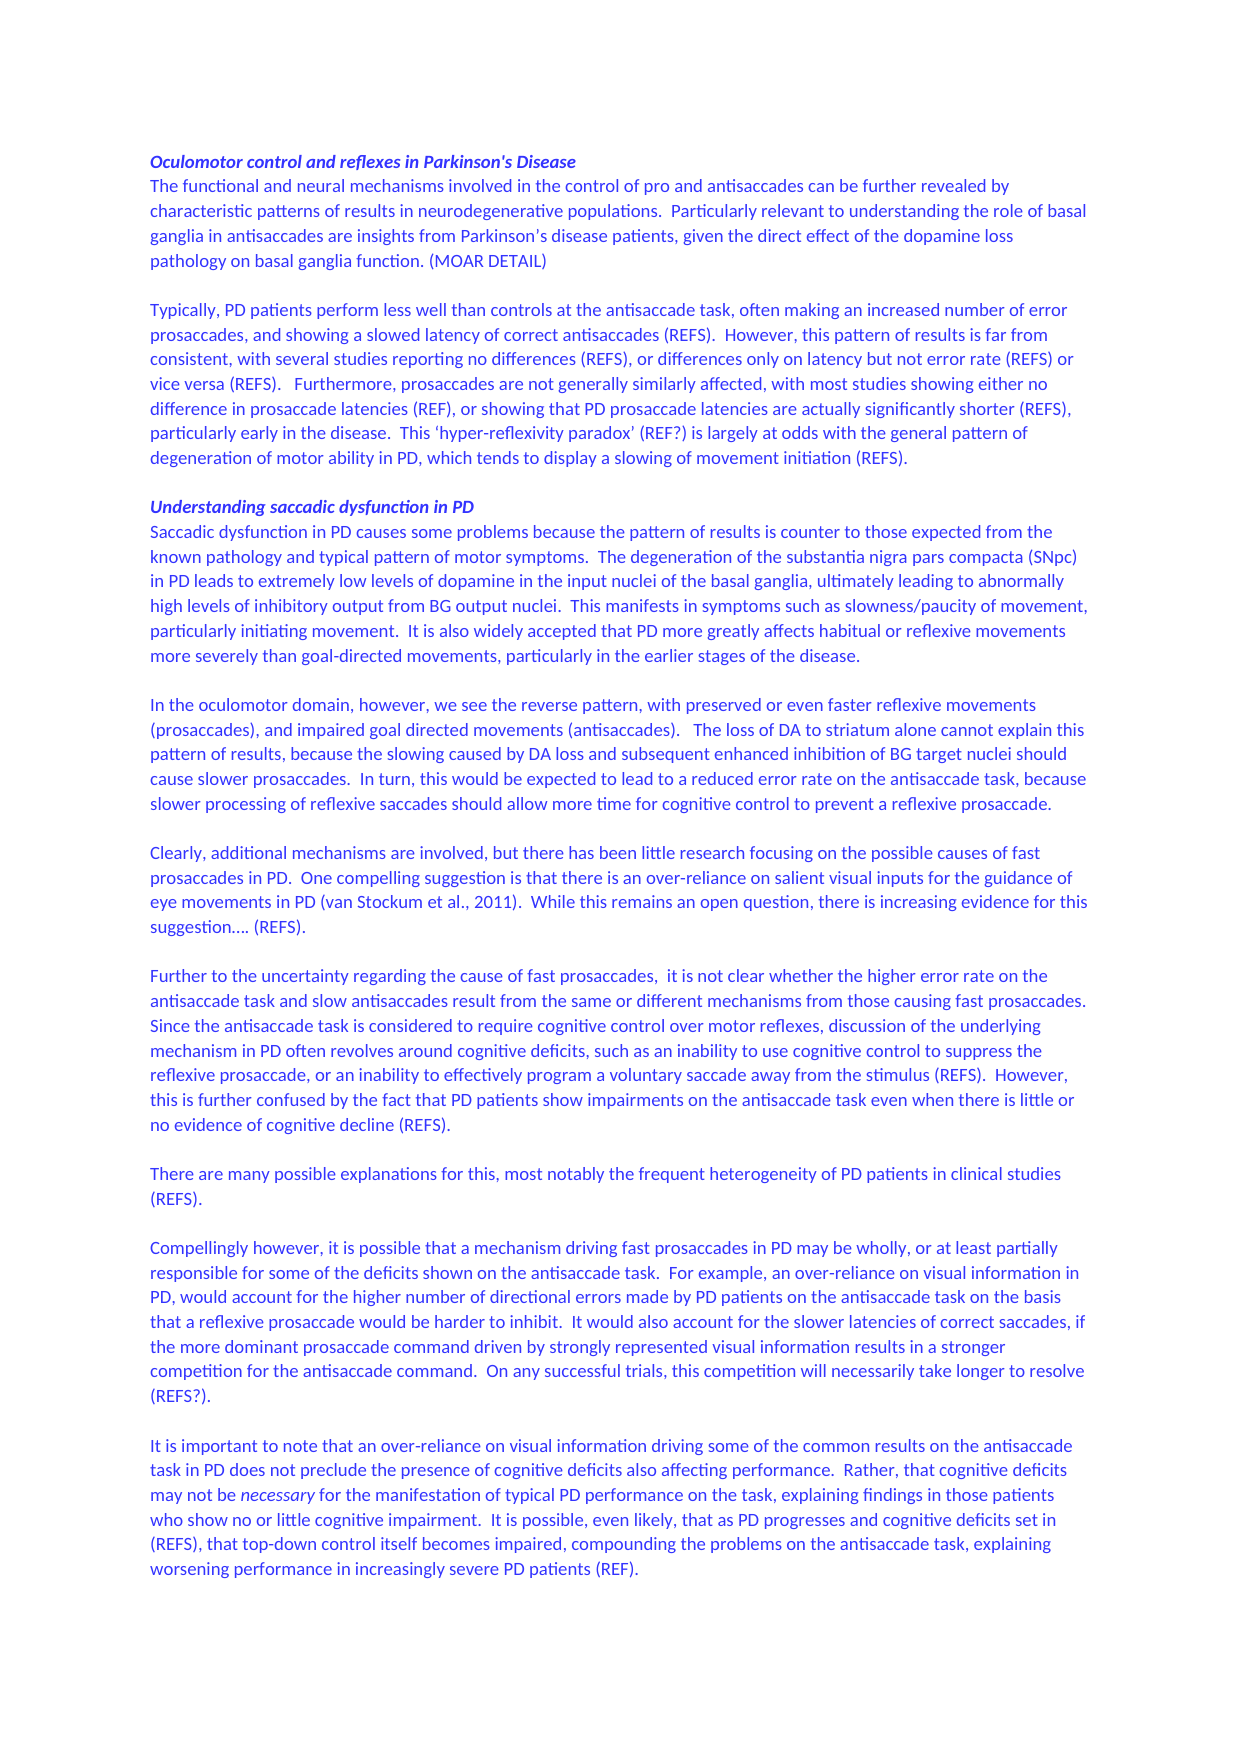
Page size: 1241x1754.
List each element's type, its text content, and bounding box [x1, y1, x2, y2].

list It is important to note that an over-reliance on visual information driving some of the common results on the antisaccade task in PD does not preclude the presence of cognitive deficits also affecting performance. Rather, that cognitive deficits may not be necessary for the manifestation of typical PD performance on the task, explaining findings in those patients who show no or little cognitive impairment. It is possible, even likely, that as PD progresses and cognitive deficits set in (REFS), that top-down control itself becomes impaired, compounding the problems on the antisaccade task, explaining worsening performance in increasingly severe PD patients (REF). [150, 1434, 1090, 1580]
list Saccadic dysfunction in PD causes some problems because the pattern of results is counter to those expected from the known pathology and typical pattern of motor symptoms. The degeneration of the substantia nigra pars compacta (SNpc) in PD leads to extremely low levels of dopamine in the input nuclei of the basal ganglia, ultimately leading to abnormally high levels of inhibitory output from BG output nuclei. This manifests in symptoms such as slowness/paucity of movement, particularly initiating movement. It is also widely accepted that PD more greatly affects habitual or reflexive movements more severely than goal-directed movements, particularly in the earlier stages of the disease. [150, 520, 1090, 667]
list Oculomotor control and reflexes in Parkinson's Disease [150, 150, 1090, 173]
list Understanding saccadic dysfunction in PD [150, 496, 1090, 518]
list The functional and neural mechanisms involved in the control of pro and antisaccades can be further revealed by characteristic patterns of results in neurodegenerative populations. Particularly relevant to understanding the role of basal ganglia in antisaccades are insights from Parkinson’s disease patients, given the direct effect of the dopamine loss pathology on basal ganglia function. (MOAR DETAIL) [150, 175, 1090, 272]
list There are many possible explanations for this, most notably the frequent heterogeneity of PD patients in clinical studies (REFS). [150, 1162, 1090, 1210]
list Typically, PD patients perform less well than controls at the antisaccade task, often making an increased number of error prosaccades, and showing a slowed latency of correct antisaccades (REFS). However, this pattern of results is far from consistent, with several studies reporting no differences (REFS), or differences only on latency but not error rate (REFS) or vice versa (REFS). Furthermore, prosaccades are not generally similarly affected, with most studies showing either no difference in prosaccade latencies (REF), or showing that PD prosaccade latencies are actually significantly shorter (REFS), particularly early in the disease. This ‘hyper-reflexivity paradox’ (REF?) is largely at odds with the general pattern of degeneration of motor ability in PD, which tends to display a slowing of movement initiation (REFS). [150, 298, 1090, 469]
list Further to the uncertainty regarding the cause of fast prosaccades, it is not clear whether the higher error rate on the antisaccade task and slow antisaccades result from the same or different mechanisms from those causing fast prosaccades. Since the antisaccade task is considered to require cognitive control over motor reflexes, discussion of the underlying mechanism in PD often revolves around cognitive deficits, such as an inability to use cognitive control to suppress the reflexive prosaccade, or an inability to effectively program a voluntary saccade away from the stimulus (REFS). However, this is further confused by the fact that PD patients show impairments on the antisaccade task even when there is little or no evidence of cognitive decline (REFS). [150, 965, 1090, 1136]
list Compellingly however, it is possible that a mechanism driving fast prosaccades in PD may be wholly, or at least partially responsible for some of the deficits shown on the antisaccade task. For example, an over-reliance on visual information in PD, would account for the higher number of directional errors made by PD patients on the antisaccade task on the basis that a reflexive prosaccade would be harder to inhibit. It would also account for the slower latencies of correct saccades, if the more dominant prosaccade command driven by strongly represented visual information results in a stronger competition for the antisaccade command. On any successful trials, this competition will necessarily take longer to resolve (REFS?). [150, 1236, 1090, 1407]
list In the oculomotor domain, however, we see the reverse pattern, with preserved or even faster reflexive movements (prosaccades), and impaired goal directed movements (antisaccades). The loss of DA to striatum alone cannot explain this pattern of results, because the slowing caused by DA loss and subsequent enhanced inhibition of BG target nuclei should cause slower prosaccades. In turn, this would be expected to lead to a reduced error rate on the antisaccade task, because slower processing of reflexive saccades should allow more time for cognitive control to prevent a reflexive prosaccade. [150, 693, 1090, 815]
list Clearly, additional mechanisms are involved, but there has been little research focusing on the possible causes of fast prosaccades in PD. One compelling suggestion is that there is an over-reliance on salient visual inputs for the guidance of eye movements in PD (van Stockum et al., 2011). While this remains an open question, there is increasing evidence for this suggestion…. (REFS). [150, 841, 1090, 938]
